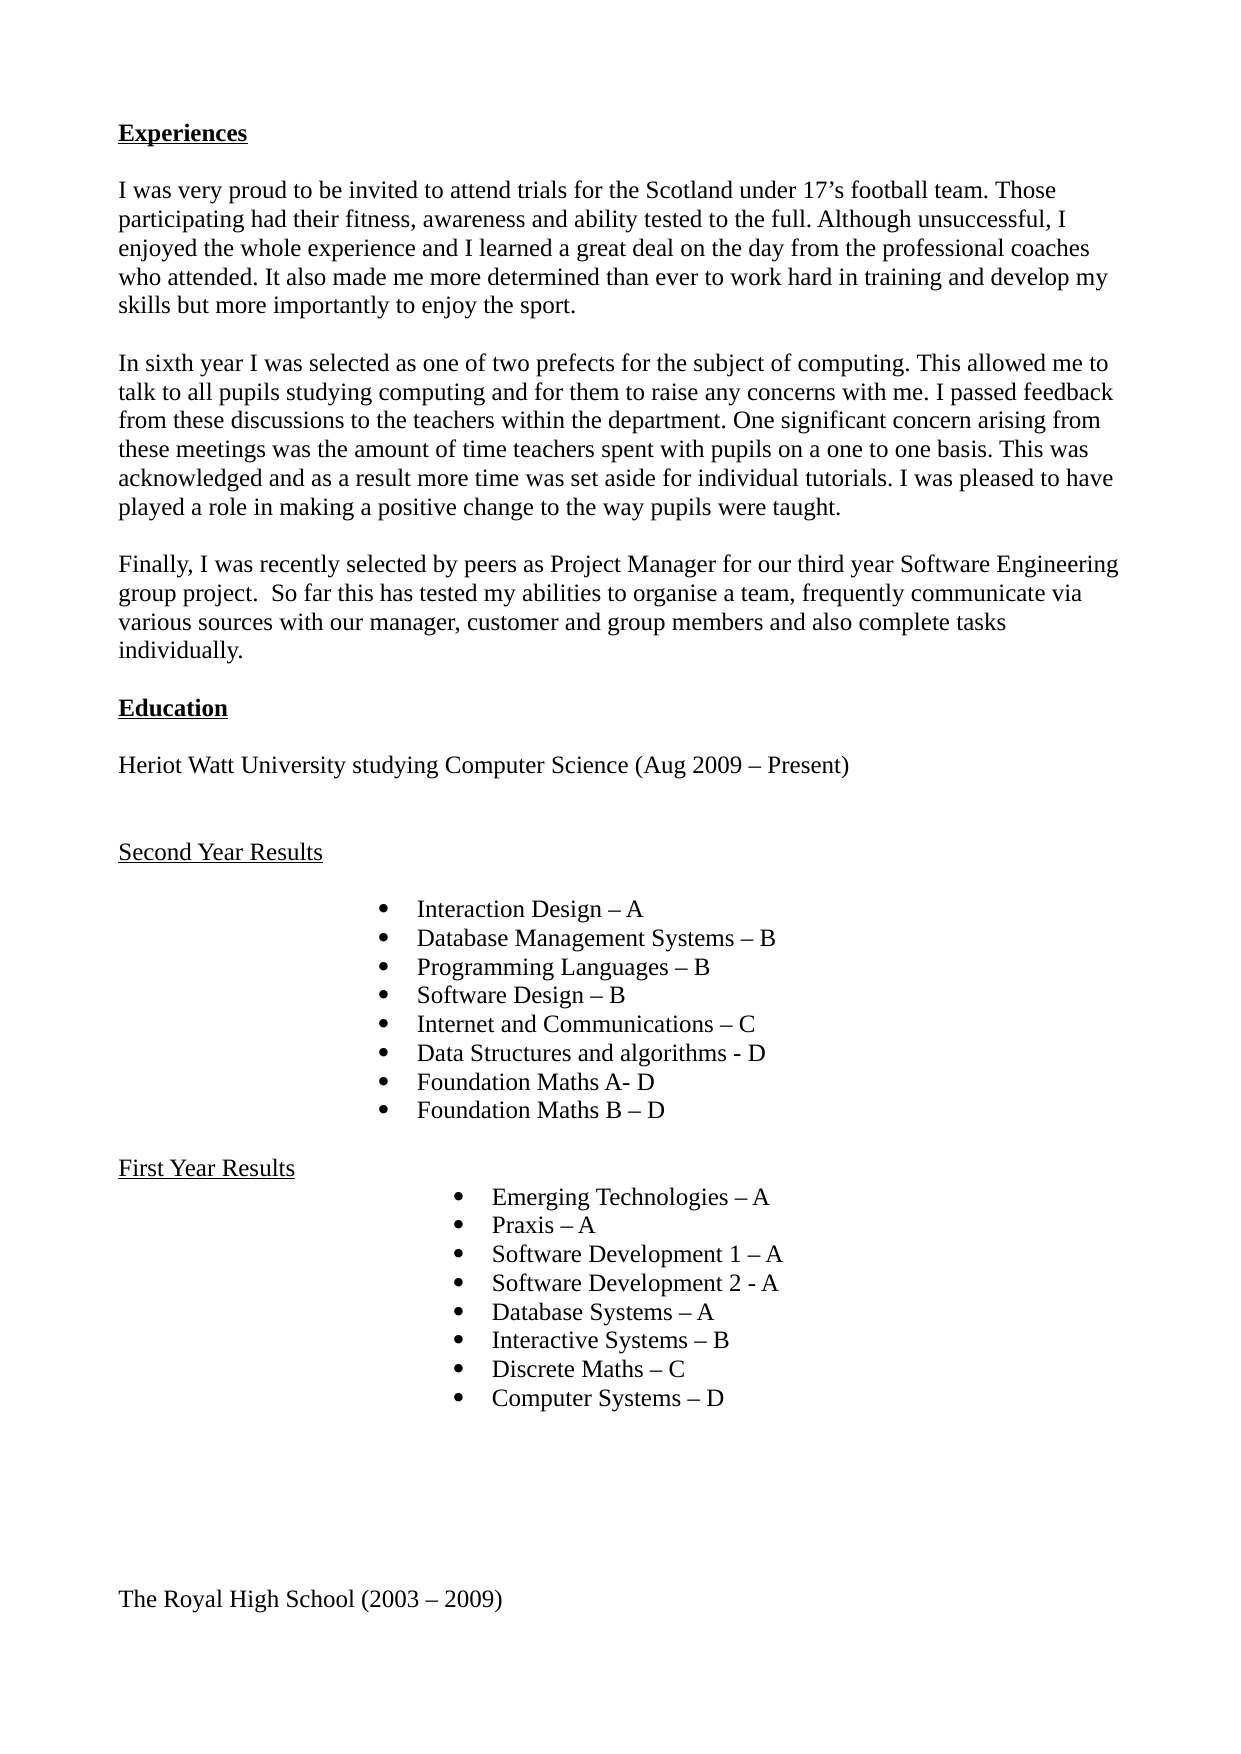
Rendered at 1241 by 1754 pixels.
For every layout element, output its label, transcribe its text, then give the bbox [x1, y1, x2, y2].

list Database Systems – A [454, 1297, 1122, 1326]
list Programming Languages – B [379, 952, 1122, 981]
text In sixth year I was selected as one of two prefects for the subject of computing. This allowed me to talk to all pupils studying computing and for them to raise any concerns with me. I passed feedback from these discussions to the teachers within the department. One significant concern arising from these meetings was the amount of time teachers spent with pupils on a one to one basis. This was acknowledged and as a result more time was set aside for individual tutorials. I was pleased to have played a role in making a positive change to the way pupils were taught. [118, 348, 1122, 521]
list Interactive Systems – B [454, 1326, 1122, 1354]
text First Year Results [118, 1153, 1122, 1182]
list Praxis – A [454, 1211, 1122, 1239]
list Software Development 1 – A [454, 1239, 1122, 1268]
text Heriot Watt University studying Computer Science (Aug 2009 – Present) [118, 751, 1122, 779]
list Foundation Maths A- D [379, 1067, 1122, 1096]
text Experiences [118, 118, 1122, 147]
list Discrete Maths – C [454, 1354, 1122, 1383]
list Software Design – B [379, 981, 1122, 1009]
list Internet and Communications – C [379, 1009, 1122, 1038]
list Interaction Design – A [379, 894, 1122, 923]
text Finally, I was recently selected by peers as Project Manager for our third year Software Engineering group project. So far this has tested my abilities to organise a team, frequently communicate via various sources with our manager, customer and group members and also complete tasks individually. [118, 549, 1122, 664]
list Foundation Maths B – D [379, 1096, 1122, 1124]
text Second Year Results [118, 837, 1122, 866]
list Software Development 2 - A [454, 1268, 1122, 1297]
list Emerging Technologies – A [454, 1182, 1122, 1211]
text Education [118, 693, 1122, 722]
list Database Management Systems – B [379, 923, 1122, 952]
list Computer Systems – D [454, 1383, 1122, 1412]
text The Royal High School (2003 – 2009) [118, 1584, 1122, 1613]
list Data Structures and algorithms - D [379, 1038, 1122, 1067]
text I was very proud to be invited to attend trials for the Scotland under 17’s football team. Those participating had their fitness, awareness and ability tested to the full. Although unsuccessful, I enjoyed the whole experience and I learned a great deal on the day from the professional coaches who attended. It also made me more determined than ever to work hard in training and develop my skills but more importantly to enjoy the sport. [118, 176, 1122, 319]
